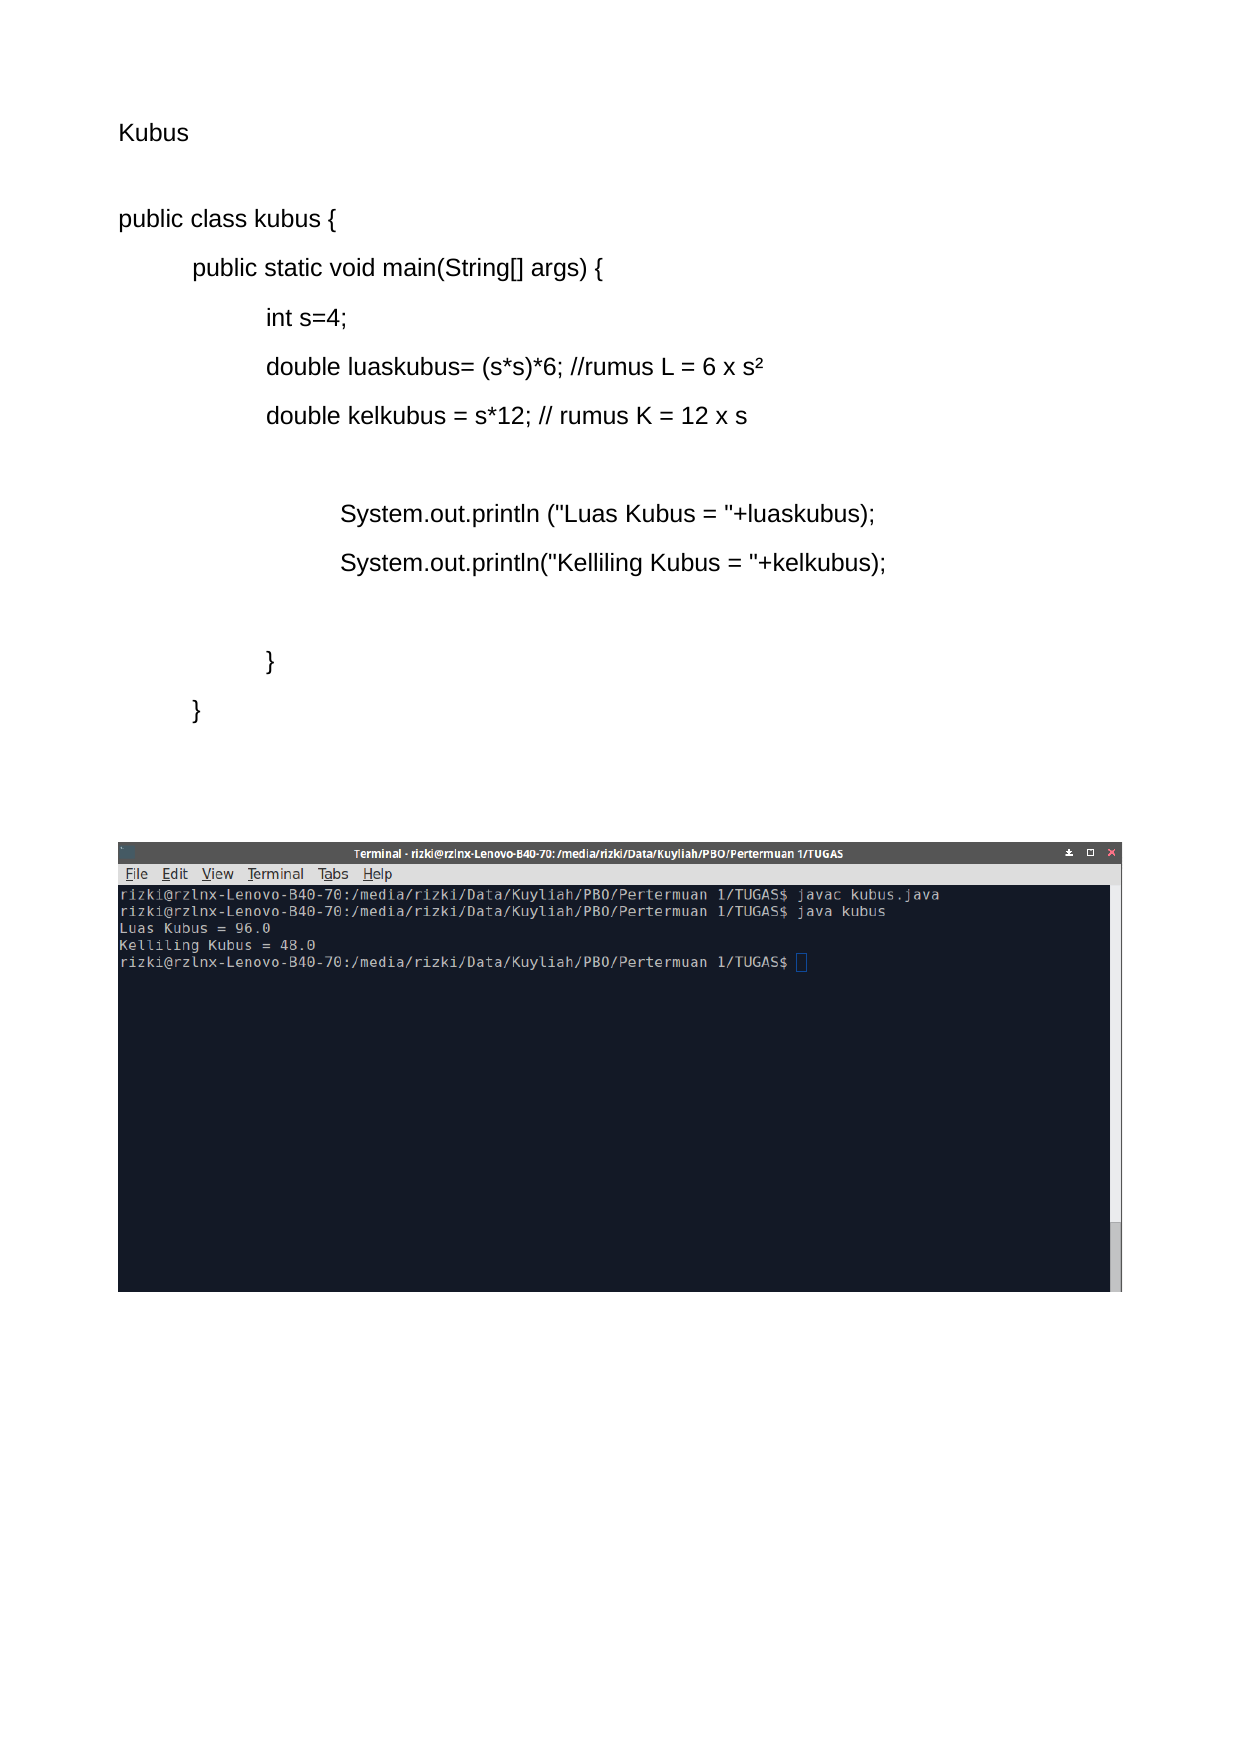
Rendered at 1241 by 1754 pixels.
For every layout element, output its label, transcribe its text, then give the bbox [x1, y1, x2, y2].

text } [118, 695, 1122, 724]
text System.out.println ("Luas Kubus = "+luaskubus); [118, 499, 1122, 527]
text int s=4; [118, 302, 1122, 331]
text } [118, 646, 1122, 675]
text public class kubus { [118, 204, 1122, 233]
text Kubus [118, 118, 1122, 147]
text public static void main(String[] args) { [118, 253, 1122, 282]
text double luaskubus= (s*s)*6; //rumus L = 6 x s² [118, 352, 1122, 380]
text double kelkubus = s*12; // rumus K = 12 x s [118, 401, 1122, 429]
text System.out.println("Kelliling Kubus = "+kelkubus); [118, 548, 1122, 577]
picture [118, 842, 1123, 1292]
